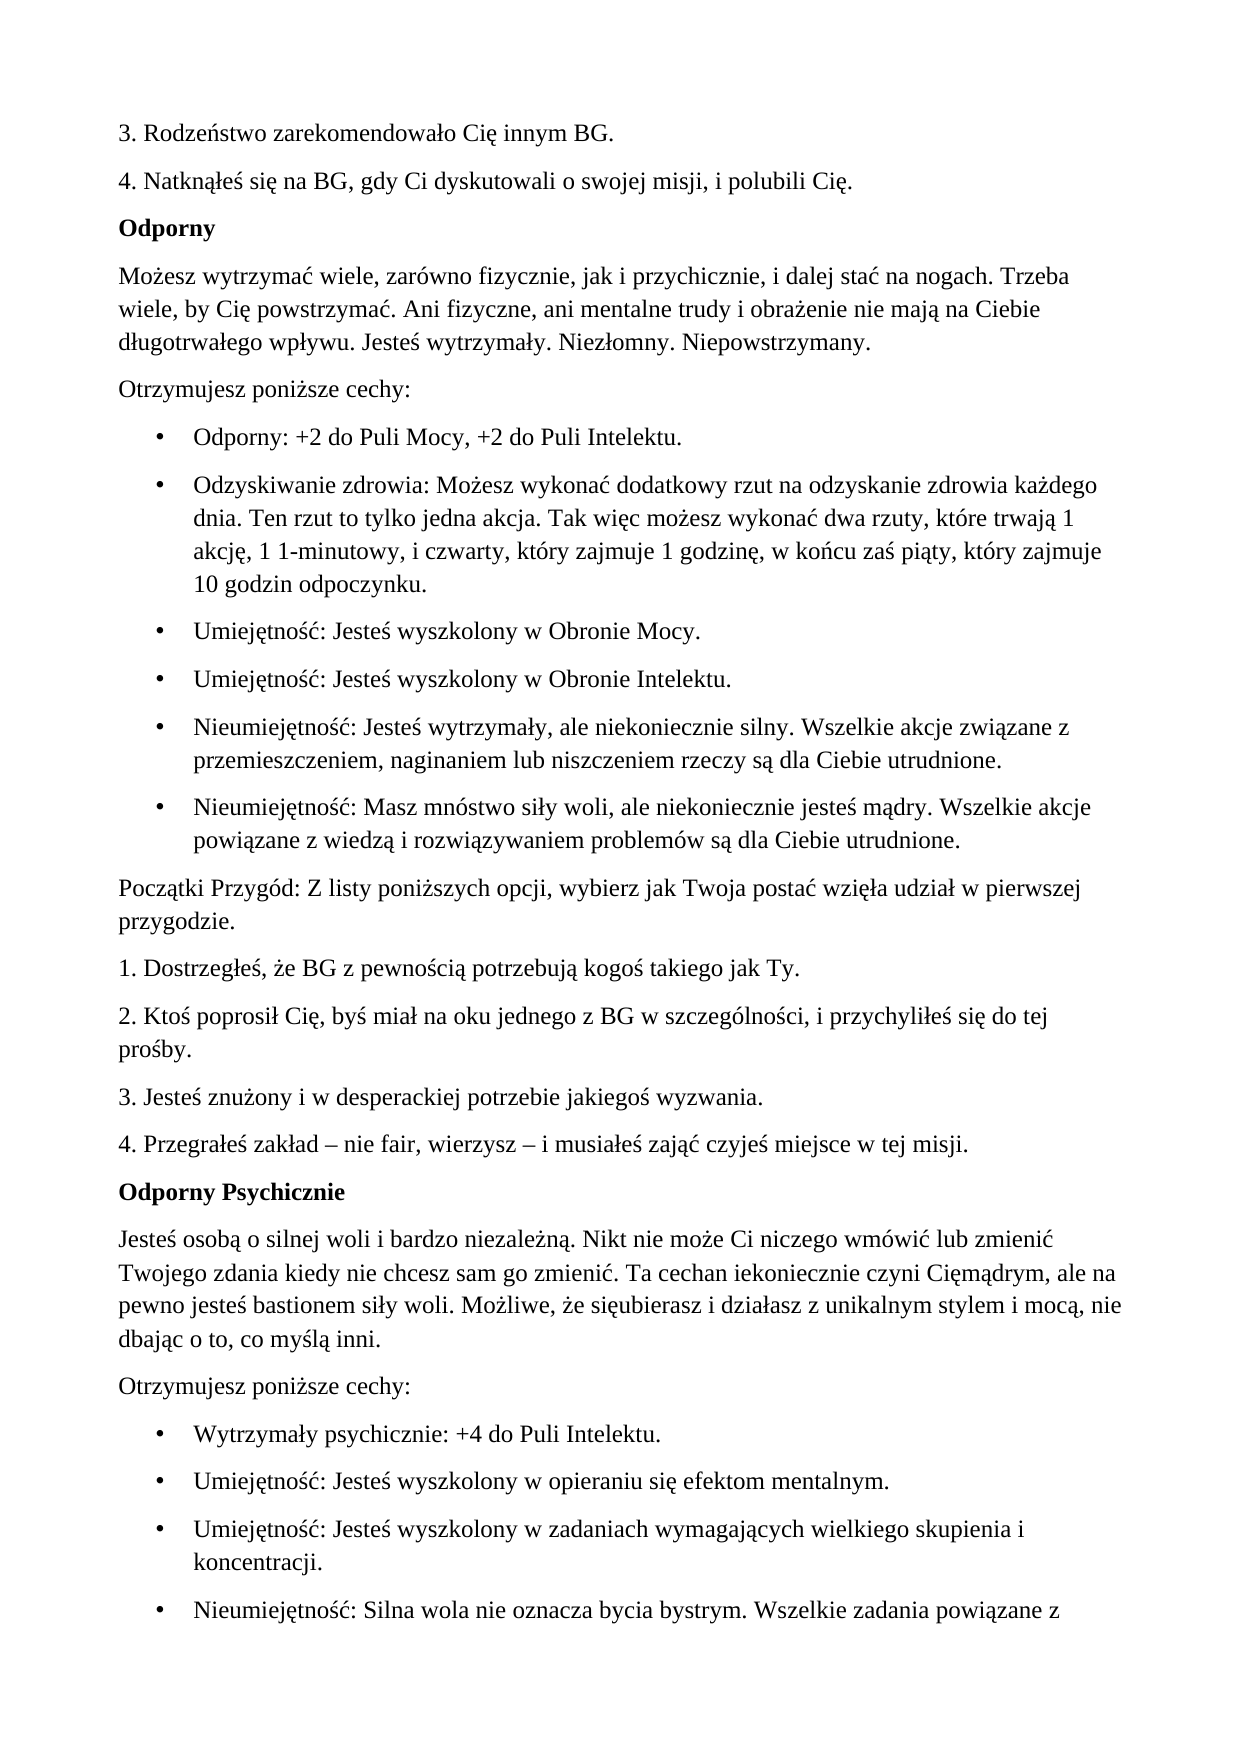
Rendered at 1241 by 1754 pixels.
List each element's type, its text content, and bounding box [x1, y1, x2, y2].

list Wytrzymały psychicznie: +4 do Puli Intelektu. [156, 1419, 1122, 1448]
list Nieumiejętność: Masz mnóstwo siły woli, ale niekoniecznie jesteś mądry. Wszelkie akcje powiązane z wiedzą i rozwiązywaniem problemów są dla Ciebie utrudnione. [156, 792, 1122, 854]
text Jesteś osobą o silnej woli i bardzo niezależną. Nikt nie może Ci niczego wmówić lub zmienić Twojego zdania kiedy nie chcesz sam go zmienić. Ta cechan iekoniecznie czyni Cięmądrym, ale na pewno jesteś bastionem siły woli. Możliwe, że sięubierasz i działasz z unikalnym stylem i mocą, nie dbając o to, co myślą inni. [118, 1224, 1122, 1352]
text Możesz wytrzymać wiele, zarówno fizycznie, jak i przychicznie, i dalej stać na nogach. Trzeba wiele, by Cię powstrzymać. Ani fizyczne, ani mentalne trudy i obrażenie nie mają na Ciebie długotrwałego wpływu. Jesteś wytrzymały. Niezłomny. Niepowstrzymany. [118, 261, 1122, 356]
list Umiejętność: Jesteś wyszkolony w Obronie Mocy. [156, 616, 1122, 645]
text Otrzymujesz poniższe cechy: [118, 1371, 1122, 1400]
text Odporny Psychicznie [118, 1177, 1122, 1206]
text 1. Dostrzegłeś, że BG z pewnością potrzebują kogoś takiego jak Ty. [118, 953, 1122, 982]
text Odporny [118, 213, 1122, 242]
list Nieumiejętność: Jesteś wytrzymały, ale niekoniecznie silny. Wszelkie akcje związane z przemieszczeniem, naginaniem lub niszczeniem rzeczy są dla Ciebie utrudnione. [156, 712, 1122, 773]
text 3. Rodzeństwo zarekomendowało Cię innym BG. [118, 118, 1122, 147]
list Nieumiejętność: Silna wola nie oznacza bycia bystrym. Wszelkie zadania powiązane z [156, 1595, 1122, 1623]
text 4. Natknąłeś się na BG, gdy Ci dyskutowali o swojej misji, i polubili Cię. [118, 166, 1122, 194]
list Umiejętność: Jesteś wyszkolony w Obronie Intelektu. [156, 664, 1122, 693]
text 3. Jesteś znużony i w desperackiej potrzebie jakiegoś wyzwania. [118, 1082, 1122, 1111]
text Otrzymujesz poniższe cechy: [118, 374, 1122, 403]
list Odzyskiwanie zdrowia: Możesz wykonać dodatkowy rzut na odzyskanie zdrowia każdego dnia. Ten rzut to tylko jedna akcja. Tak więc możesz wykonać dwa rzuty, które trwają 1 akcję, 1 1-minutowy, i czwarty, który zajmuje 1 godzinę, w końcu zaś piąty, który zajmuje 10 godzin odpoczynku. [156, 470, 1122, 598]
list Umiejętność: Jesteś wyszkolony w opieraniu się efektom mentalnym. [156, 1466, 1122, 1495]
list Odporny: +2 do Puli Mocy, +2 do Puli Intelektu. [156, 422, 1122, 451]
text Początki Przygód: Z listy poniższych opcji, wybierz jak Twoja postać wzięła udział w pierwszej przygodzie. [118, 873, 1122, 935]
text 4. Przegrałeś zakład – nie fair, wierzysz – i musiałeś zająć czyjeś miejsce w tej misji. [118, 1129, 1122, 1158]
list Umiejętność: Jesteś wyszkolony w zadaniach wymagających wielkiego skupienia i koncentracji. [156, 1514, 1122, 1576]
text 2. Ktoś poprosił Cię, byś miał na oku jednego z BG w szczególności, i przychyliłeś się do tej prośby. [118, 1001, 1122, 1063]
